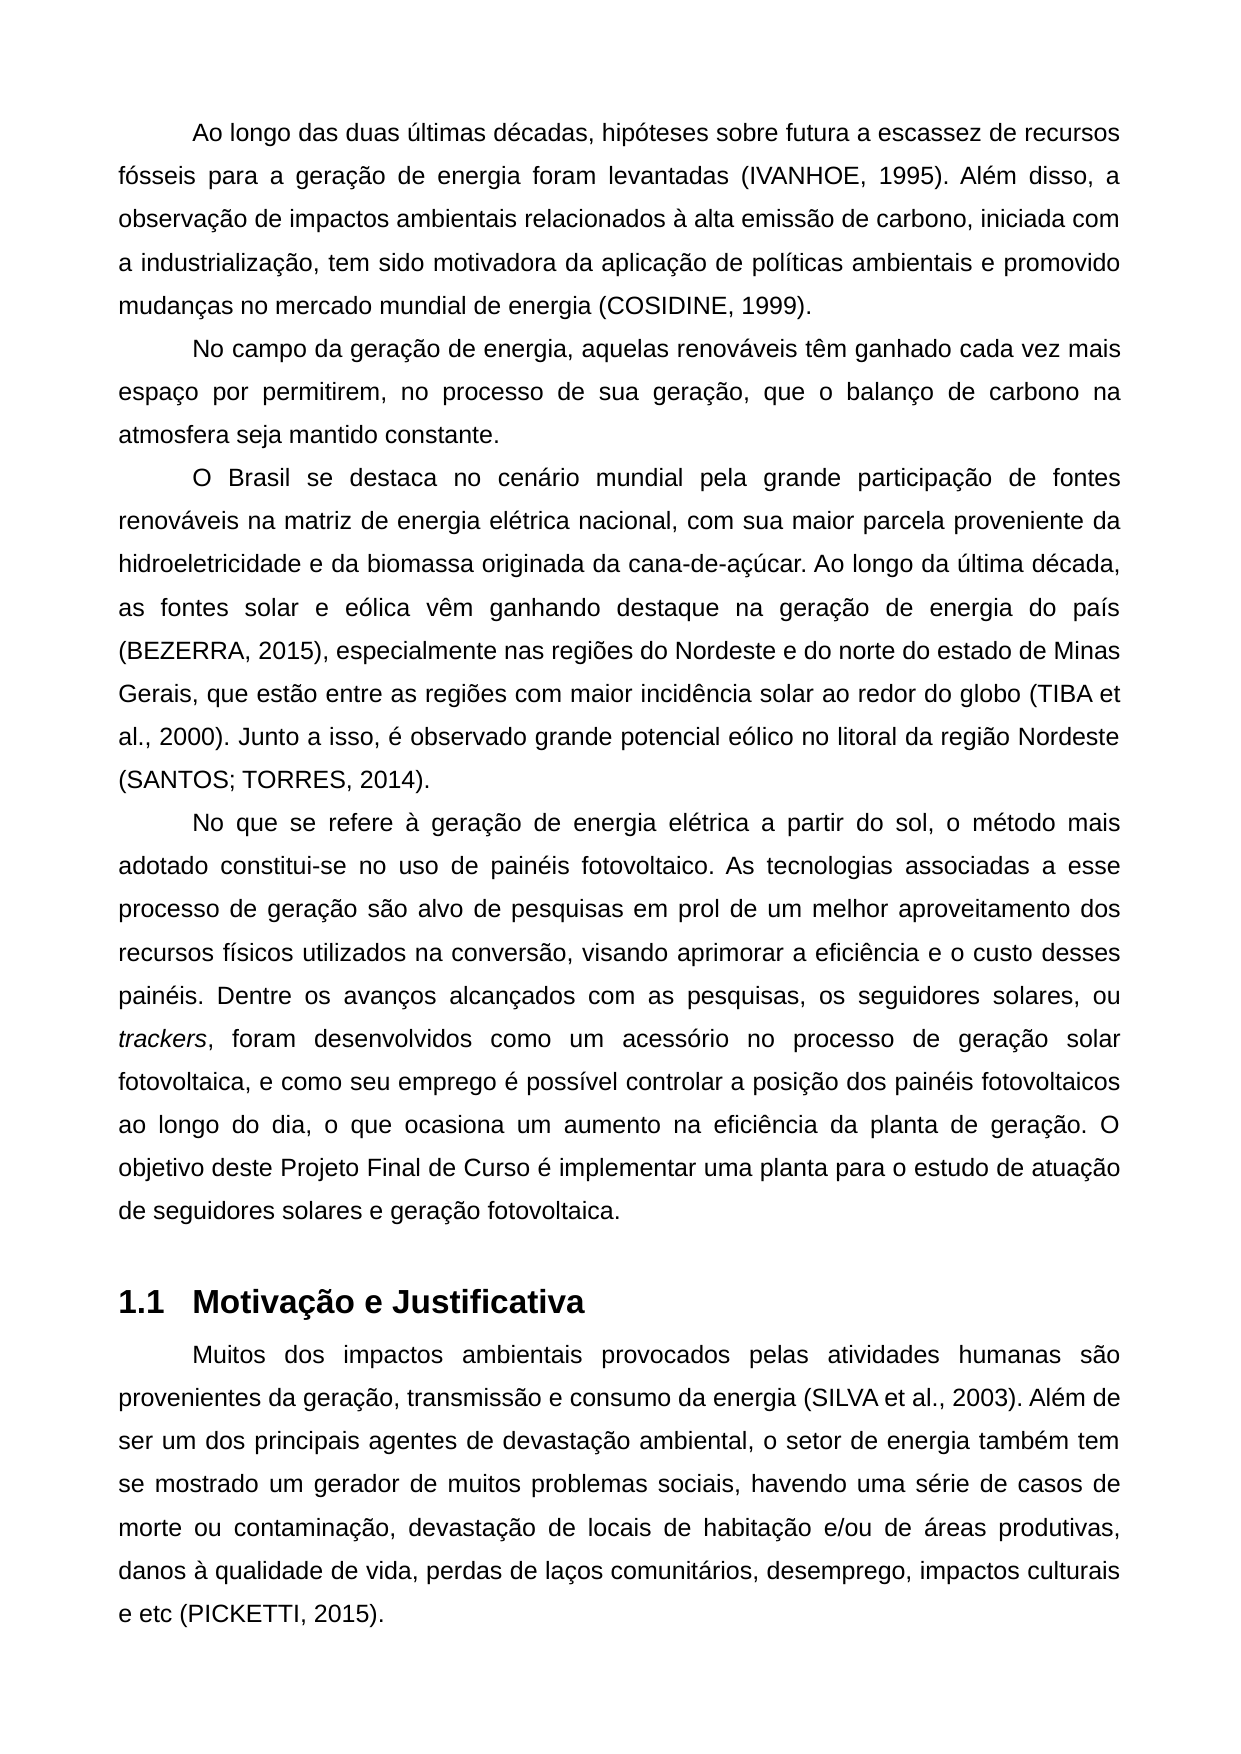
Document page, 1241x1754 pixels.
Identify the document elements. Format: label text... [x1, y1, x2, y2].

text No que se refere à geração de energia elétrica a partir do sol, o método mais adotado constitui-se no uso de painéis fotovoltaico. As tecnologias associadas a esse processo de geração são alvo de pesquisas em prol de um melhor aproveitamento dos recursos físicos utilizados na conversão, visando aprimorar a eficiência e o custo desses painéis. Dentre os avanços alcançados com as pesquisas, os seguidores solares, ou trackers, foram desenvolvidos como um acessório no processo de geração solar fotovoltaica, e como seu emprego é possível controlar a posição dos painéis fotovoltaicos ao longo do dia, o que ocasiona um aumento na eficiência da planta de geração. O objetivo deste Projeto Final de Curso é implementar uma planta para o estudo de atuação de seguidores solares e geração fotovoltaica. [118, 808, 1122, 1225]
text Ao longo das duas últimas décadas, hipóteses sobre futura a escassez de recursos fósseis para a geração de energia foram levantadas (IVANHOE, 1995). Além disso, a observação de impactos ambientais relacionados à alta emissão de carbono, iniciada com a industrialização, tem sido motivadora da aplicação de políticas ambientais e promovido mudanças no mercado mundial de energia (COSIDINE, 1999). [118, 118, 1122, 319]
text O Brasil se destaca no cenário mundial pela grande participação de fontes renováveis na matriz de energia elétrica nacional, com sua maior parcela proveniente da hidroeletricidade e da biomassa originada da cana-de-açúcar. Ao longo da última década, as fontes solar e eólica vêm ganhando destaque na geração de energia do país (BEZERRA, 2015), especialmente nas regiões do Nordeste e do norte do estado de Minas Gerais, que estão entre as regiões com maior incidência solar ao redor do globo (TIBA et al., 2000). Junto a isso, é observado grande potencial eólico no litoral da região Nordeste (SANTOS; TORRES, 2014). [118, 463, 1122, 794]
text 1.1 Motivação e Justificativa [118, 1282, 1122, 1321]
text No campo da geração de energia, aquelas renováveis têm ganhado cada vez mais espaço por permitirem, no processo de sua geração, que o balanço de carbono na atmosfera seja mantido constante. [118, 334, 1122, 449]
text Muitos dos impactos ambientais provocados pelas atividades humanas são provenientes da geração, transmissão e consumo da energia (SILVA et al., 2003). Além de ser um dos principais agentes de devastação ambiental, o setor de energia também tem se mostrado um gerador de muitos problemas sociais, havendo uma série de casos de morte ou contaminação, devastação de locais de habitação e/ou de áreas produtivas, danos à qualidade de vida, perdas de laços comunitários, desemprego, impactos culturais e etc (PICKETTI, 2015). [118, 1340, 1122, 1628]
